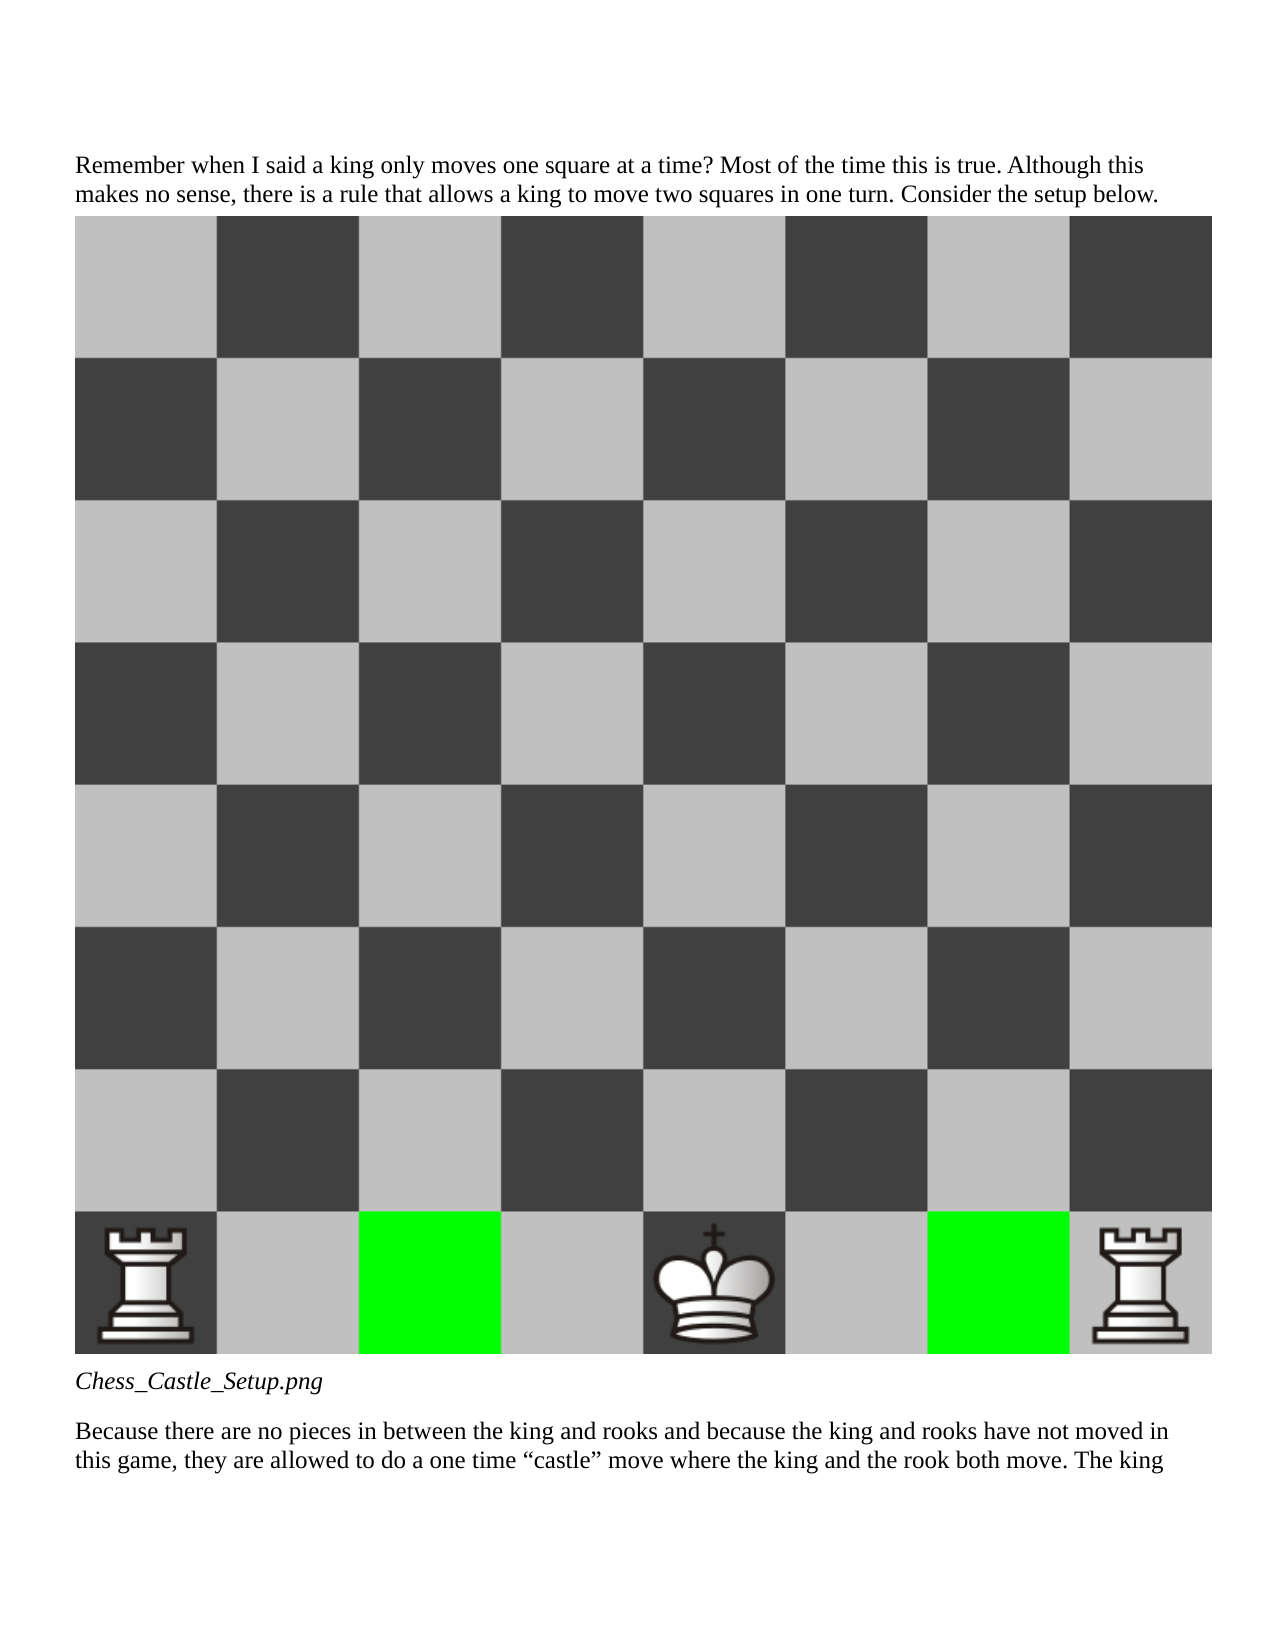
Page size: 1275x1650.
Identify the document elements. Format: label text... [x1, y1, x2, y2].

text Remember when I said a king only moves one square at a time? Most of the time this is true. Although this makes no sense, there is a rule that allows a king to move two squares in one turn. Consider the setup below. [75, 150, 1200, 207]
text Because there are no pieces in between the king and rooks and because the king and rooks have not moved in this game, they are allowed to do a one time “castle” move where the king and the rook both move. The king [75, 1416, 1200, 1473]
picture [75, 216, 1212, 1354]
text Chess_Castle_Setup.png [75, 1366, 1200, 1394]
